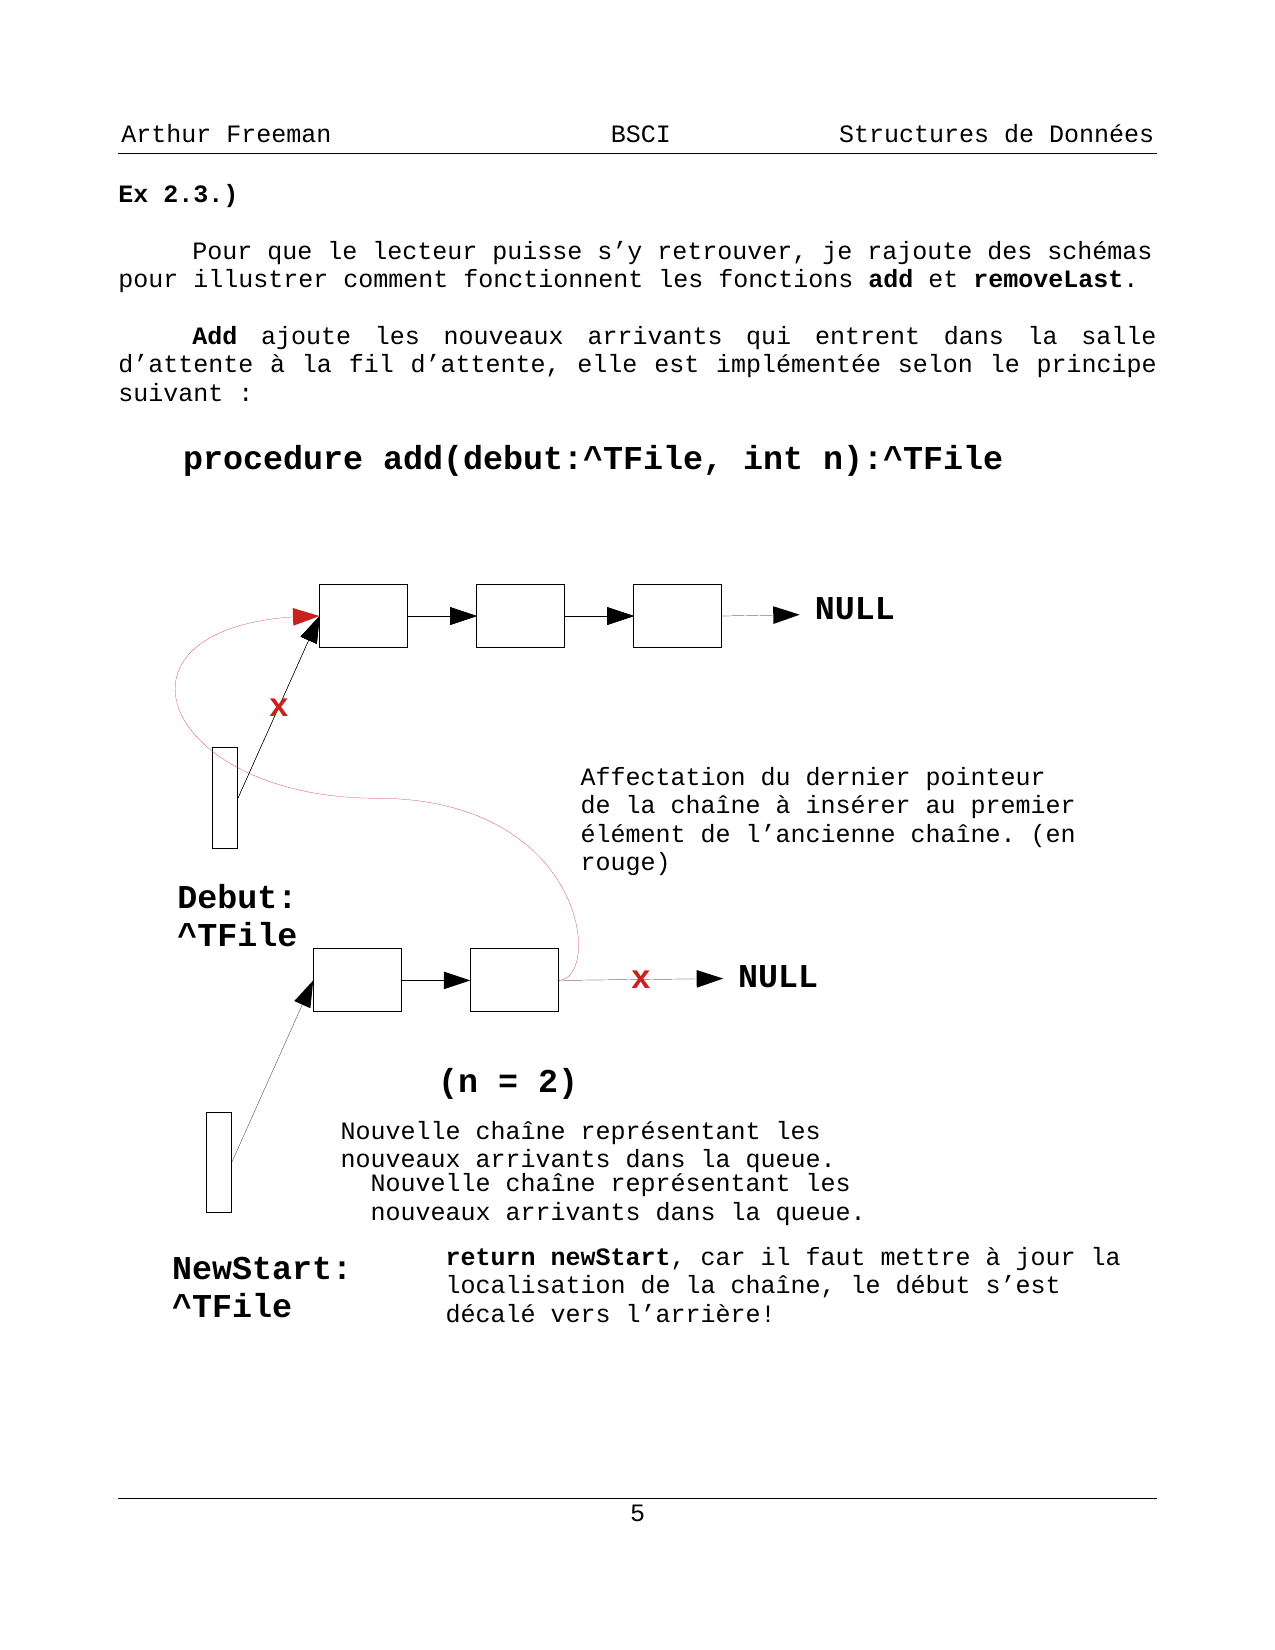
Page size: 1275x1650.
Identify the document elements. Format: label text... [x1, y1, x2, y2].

text Pour que le lecteur puisse s’y retrouver, je rajoute des schémas pour illustrer comment fonctionnent les fonctions add et removeLast. [118, 239, 1157, 295]
text Ex 2.3.) [118, 182, 1157, 210]
text Add ajoute les nouveaux arrivants qui entrent dans la salle d’attente à la fil d’attente, elle est implémentée selon le principe suivant : [118, 324, 1157, 409]
